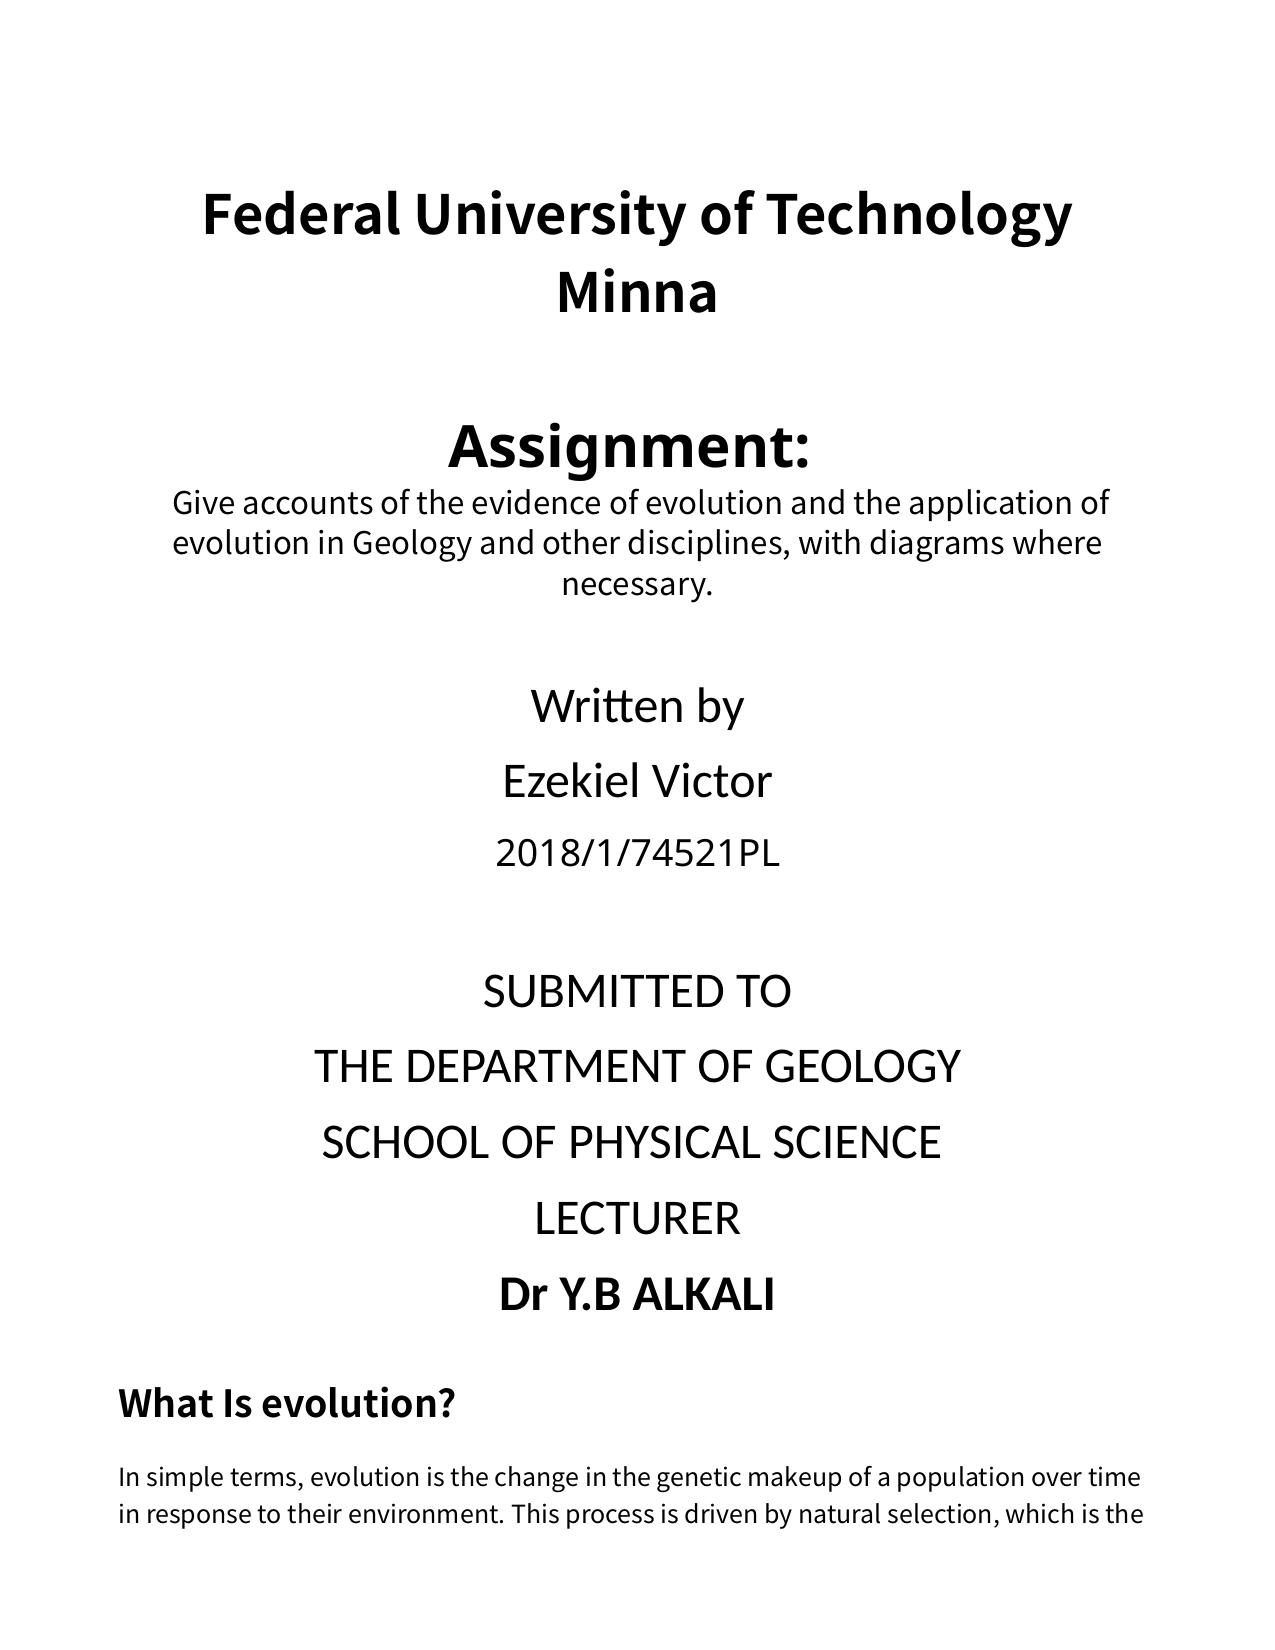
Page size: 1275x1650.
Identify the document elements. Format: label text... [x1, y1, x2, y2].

text In simple terms, evolution is the change in the genetic makeup of a population over time in response to their environment. This process is driven by natural selection, which is the [118, 1458, 1157, 1530]
text Federal University of Technology Minna [118, 171, 1157, 328]
title Give accounts of the evidence of evolution and the application of evolution in Geology and other disciplines, with diagrams where necessary. [118, 482, 1157, 604]
title SUBMITTED TO [118, 963, 1157, 1018]
title LECTURER [118, 1190, 1157, 1245]
text What Is evolution? [118, 1374, 1157, 1428]
title THE DEPARTMENT OF GEOLOGY [118, 1039, 1157, 1094]
title Written by [118, 678, 1157, 733]
title Ezekiel Victor [118, 754, 1157, 809]
title Assignment: [118, 411, 1157, 482]
title Dr Y.B ALKALI [118, 1266, 1157, 1321]
title 2018/1/74521PL [118, 830, 1157, 876]
title SCHOOL OF PHYSICAL SCIENCE [118, 1115, 1157, 1169]
